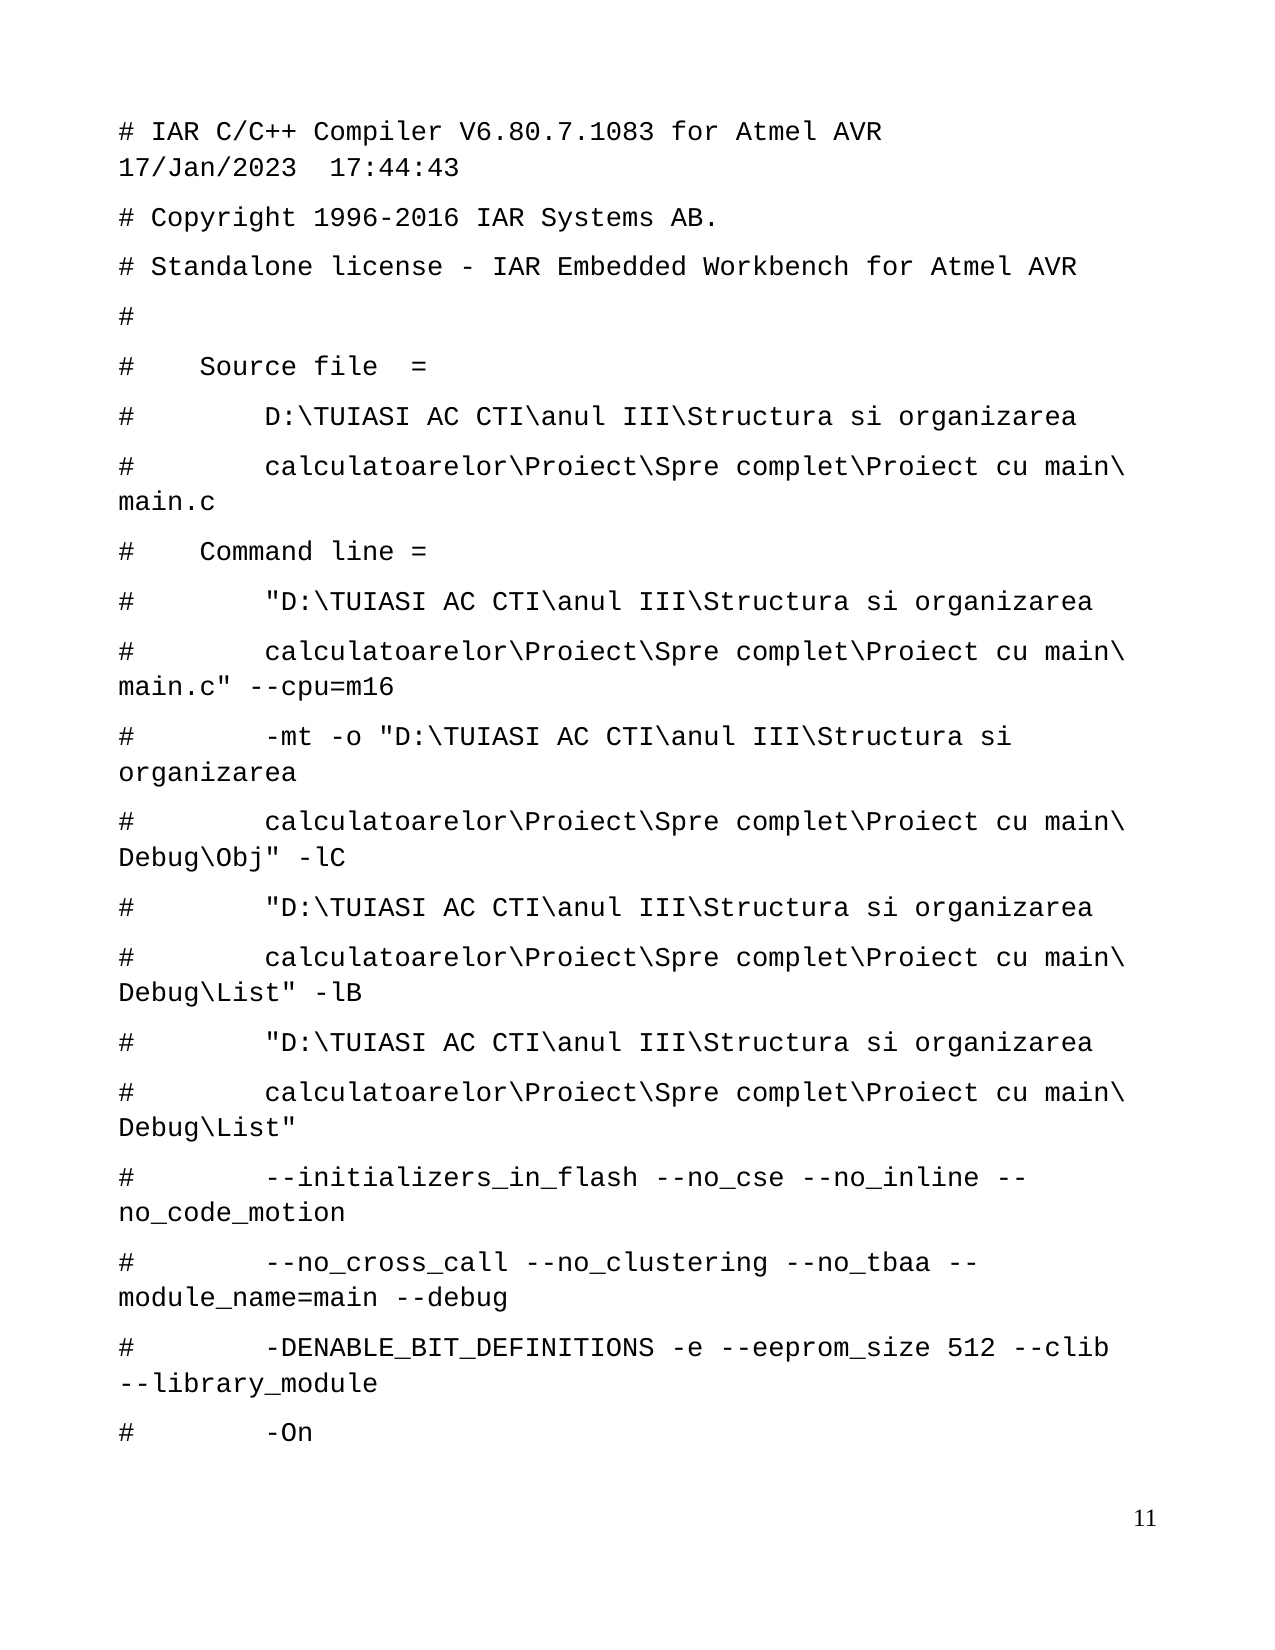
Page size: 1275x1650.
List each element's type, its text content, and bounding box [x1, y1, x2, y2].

text # -On [118, 1419, 1157, 1450]
text # "D:\TUIASI AC CTI\anul III\Structura si organizarea [118, 1028, 1157, 1059]
text # calculatoarelor\Proiect\Spre complet\Proiect cu main\main.c" --cpu=m16 [118, 638, 1157, 704]
text # Command line = [118, 538, 1157, 569]
text # Standalone license - IAR Embedded Workbench for Atmel AVR [118, 253, 1157, 284]
text # IAR C/C++ Compiler V6.80.7.1083 for Atmel AVR 17/Jan/2023 17:44:43 [118, 118, 1157, 184]
text # calculatoarelor\Proiect\Spre complet\Proiect cu main\main.c [118, 453, 1157, 519]
text # D:\TUIASI AC CTI\anul III\Structura si organizarea [118, 403, 1157, 434]
text # Source file = [118, 353, 1157, 384]
text # "D:\TUIASI AC CTI\anul III\Structura si organizarea [118, 893, 1157, 924]
text # -mt -o "D:\TUIASI AC CTI\anul III\Structura si organizarea [118, 723, 1157, 789]
text # calculatoarelor\Proiect\Spre complet\Proiect cu main\Debug\List" [118, 1078, 1157, 1144]
text # --initializers_in_flash --no_cse --no_inline --no_code_motion [118, 1164, 1157, 1230]
text # Copyright 1996-2016 IAR Systems AB. [118, 203, 1157, 234]
text # "D:\TUIASI AC CTI\anul III\Structura si organizarea [118, 588, 1157, 619]
text # calculatoarelor\Proiect\Spre complet\Proiect cu main\Debug\Obj" -lC [118, 808, 1157, 874]
text # [118, 303, 1157, 334]
text # -DENABLE_BIT_DEFINITIONS -e --eeprom_size 512 --clib --library_module [118, 1334, 1157, 1400]
text # calculatoarelor\Proiect\Spre complet\Proiect cu main\Debug\List" -lB [118, 943, 1157, 1009]
text # --no_cross_call --no_clustering --no_tbaa --module_name=main --debug [118, 1249, 1157, 1315]
